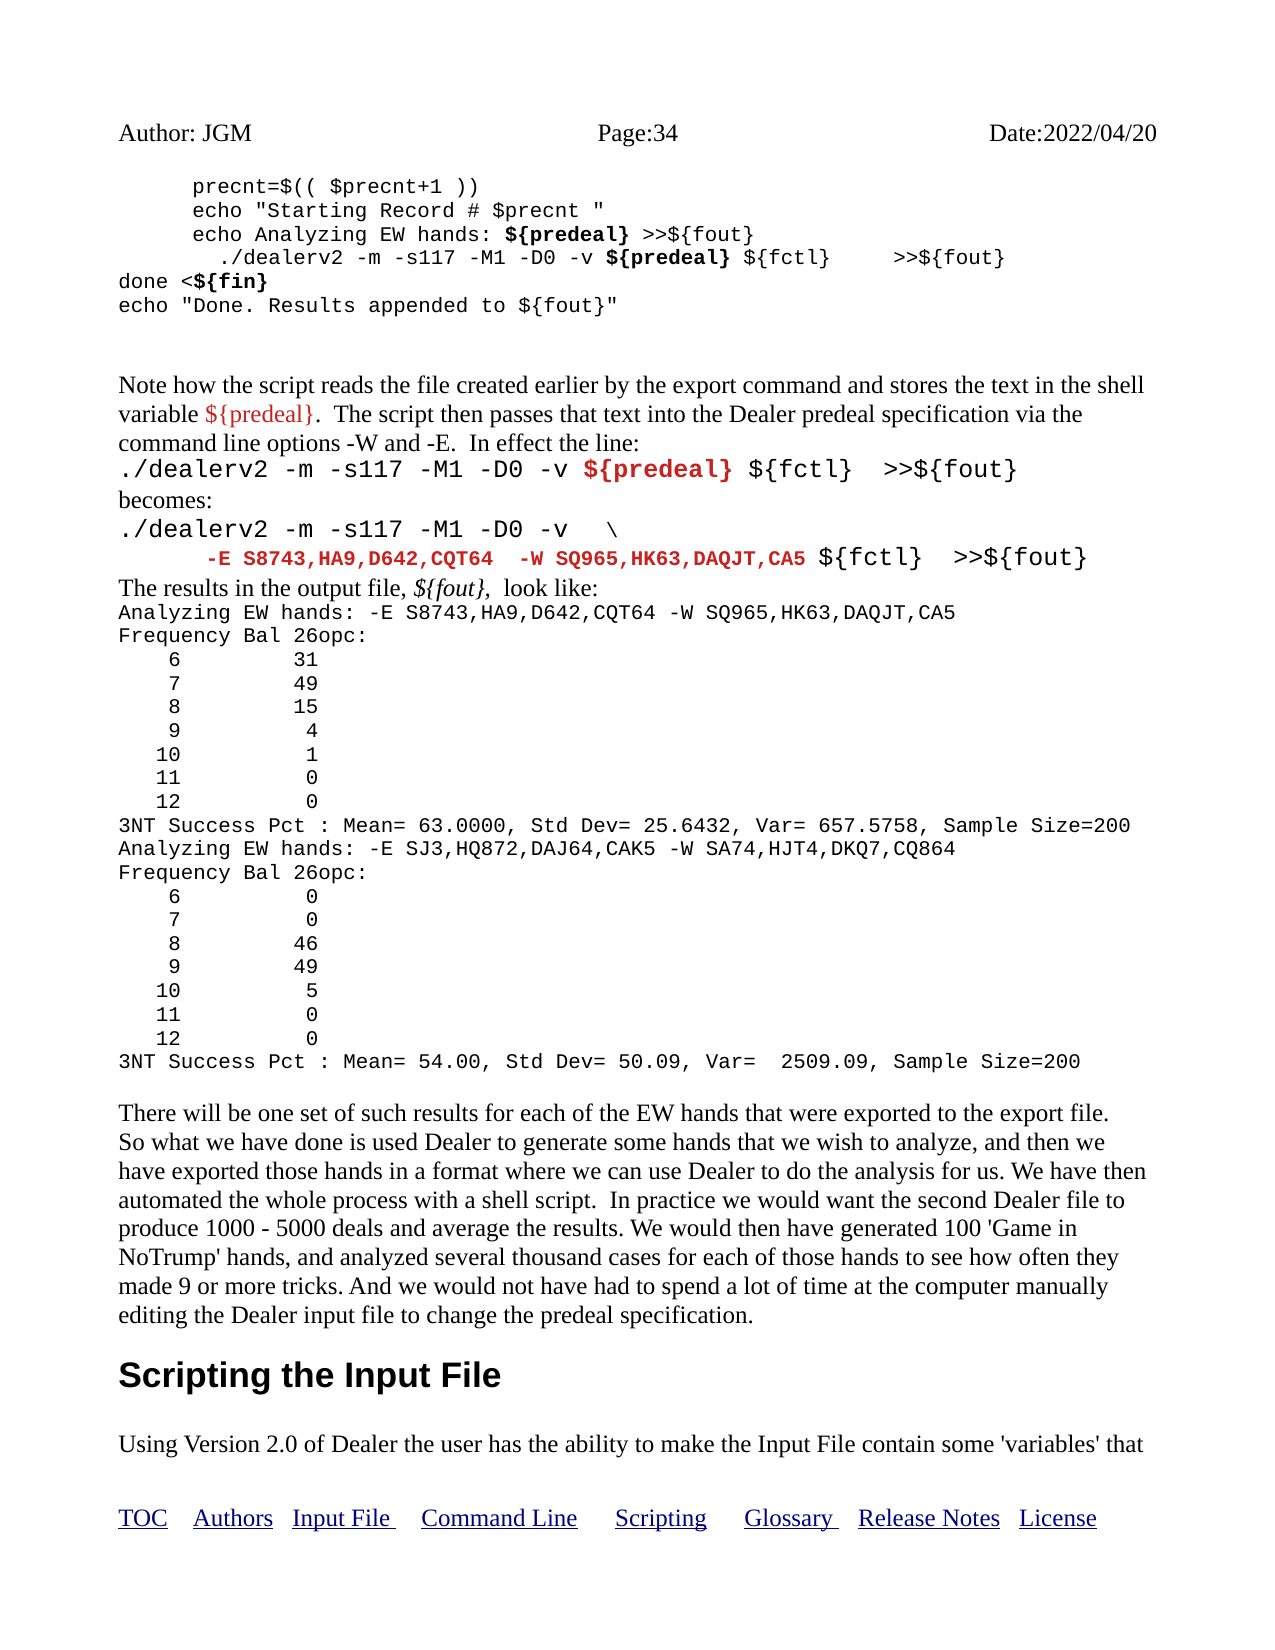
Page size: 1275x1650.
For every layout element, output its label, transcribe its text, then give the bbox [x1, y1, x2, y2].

text 3NT Success Pct : Mean= 54.00, Std Dev= 50.09, Var= 2509.09, Sample Size=200 [118, 1051, 1157, 1075]
text 9 49 [118, 957, 1157, 980]
text 8 15 [118, 696, 1157, 720]
text echo Analyzing EW hands: ${predeal} >>${fout} [118, 224, 1157, 247]
text Analyzing EW hands: -E S8743,HA9,D642,CQT64 -W SQ965,HK63,DAQJT,CA5 [118, 602, 1157, 626]
text becomes: [118, 485, 1157, 514]
text 6 31 [118, 649, 1157, 673]
text 11 0 [118, 767, 1157, 791]
text done <${fin} [118, 271, 1157, 294]
text 12 0 [118, 791, 1157, 815]
text ./dealerv2 -m -s117 -M1 -D0 -v \ [118, 514, 1157, 545]
text 9 4 [118, 720, 1157, 744]
text 7 49 [118, 673, 1157, 696]
text 3NT Success Pct : Mean= 63.0000, Std Dev= 25.6432, Var= 657.5758, Sample Size=200 [118, 815, 1157, 838]
text 11 0 [118, 1004, 1157, 1027]
text 10 1 [118, 744, 1157, 767]
text Frequency Bal 26opc: [118, 626, 1157, 649]
text precnt=$(( $precnt+1 )) [118, 176, 1157, 200]
text Analyzing EW hands: -E SJ3,HQ872,DAJ64,CAK5 -W SA74,HJT4,DKQ7,CQ864 [118, 838, 1157, 862]
text 12 0 [118, 1027, 1157, 1051]
text -E S8743,HA9,D642,CQT64 -W SQ965,HK63,DAQJT,CA5 ${fctl} >>${fout} [118, 545, 1157, 573]
text Using Version 2.0 of Dealer the user has the ability to make the Input File contain some 'variables' that [118, 1429, 1157, 1458]
text 10 5 [118, 980, 1157, 1004]
text 8 46 [118, 933, 1157, 957]
text 6 0 [118, 886, 1157, 909]
text echo "Done. Results appended to ${fout}" [118, 294, 1157, 318]
text Note how the script reads the file created earlier by the export command and stores the text in the shell variable ${predeal}. The script then passes that text into the Dealer predeal specification via the command line options -W and -E. In effect the line: [118, 371, 1157, 457]
text The results in the output file, ${fout}, look like: [118, 573, 1157, 602]
text So what we have done is used Dealer to generate some hands that we wish to analyze, and then we have exported those hands in a format where we can use Dealer to do the analysis for us. We have then automated the whole process with a shell script. In practice we would want the second Dealer file to produce 1000 - 5000 deals and average the results. We would then have generated 100 'Game in NoTrump' hands, and analyzed several thousand cases for each of those hands to see how often they made 9 or more tricks. And we would not have had to spend a lot of time at the computer manually editing the Dealer input file to change the predeal specification. [118, 1127, 1157, 1328]
text echo "Starting Record # $precnt " [118, 200, 1157, 224]
text ./dealerv2 -m -s117 -M1 -D0 -v ${predeal} ${fctl} >>${fout} [118, 457, 1157, 485]
text 7 0 [118, 909, 1157, 933]
text There will be one set of such results for each of the EW hands that were exported to the export file. [118, 1098, 1157, 1127]
subtitle Scripting the Input File [118, 1354, 1157, 1395]
text ./dealerv2 -m -s117 -M1 -D0 -v ${predeal} ${fctl} >>${fout} [118, 247, 1157, 271]
text Frequency Bal 26opc: [118, 862, 1157, 886]
